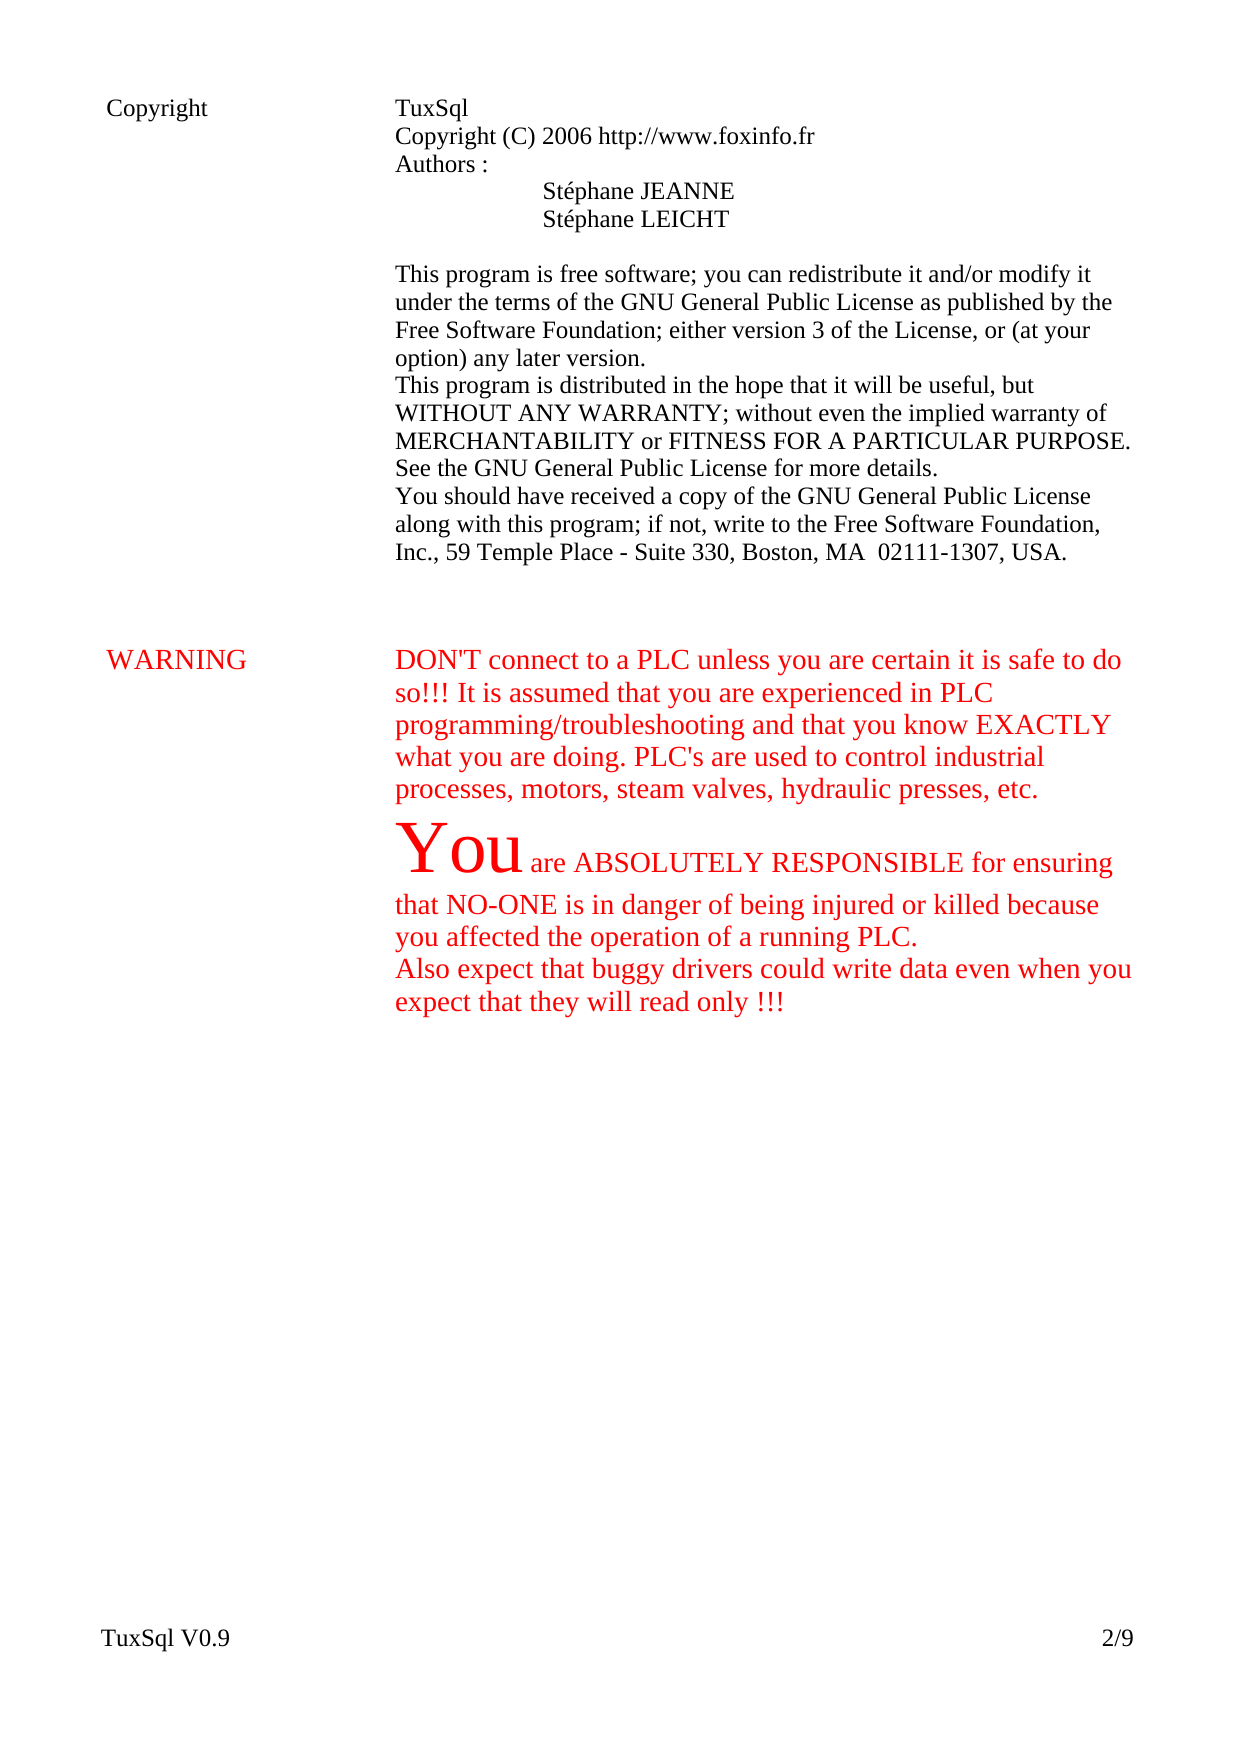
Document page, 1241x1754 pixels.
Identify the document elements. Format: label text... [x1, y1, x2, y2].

table_header DON'T connect to a PLC unless you are certain it is safe to do so!!! It is assumed that you are experienced in PLC programming/troubleshooting and that you know EXACTLY what you are doing. PLC's are used to control industrial processes, motors, steam valves, hydraulic presses, etc. You are ABSOLUTELY RESPONSIBLE for ensuring that NO-ONE is in danger of being injured or killed because you affected the operation of a running PLC. Also expect that buggy drivers could write data even when you expect that they will read only !!! [389, 638, 1140, 1023]
table_header TuxSql Copyright (C) 2006 http://www.foxinfo.fr Authors : Stéphane JEANNE Stéphane LEICHT This program is free software; you can redistribute it and/or modify it under the terms of the GNU General Public License as published by the Free Software Foundation; either version 3 of the License, or (at your option) any later version. This program is distributed in the hope that it will be useful, but WITHOUT ANY WARRANTY; without even the implied warranty of MERCHANTABILITY or FITNESS FOR A PARTICULAR PURPOSE. See the GNU General Public License for more details. You should have received a copy of the GNU General Public License along with this program; if not, write to the Free Software Foundation, Inc., 59 Temple Place - Suite 330, Boston, MA 02111-1307, USA. [389, 89, 1140, 571]
table_header WARNING [100, 638, 389, 1023]
table_cell [389, 571, 1140, 610]
table_cell [100, 571, 389, 610]
table_header Copyright [100, 89, 389, 571]
